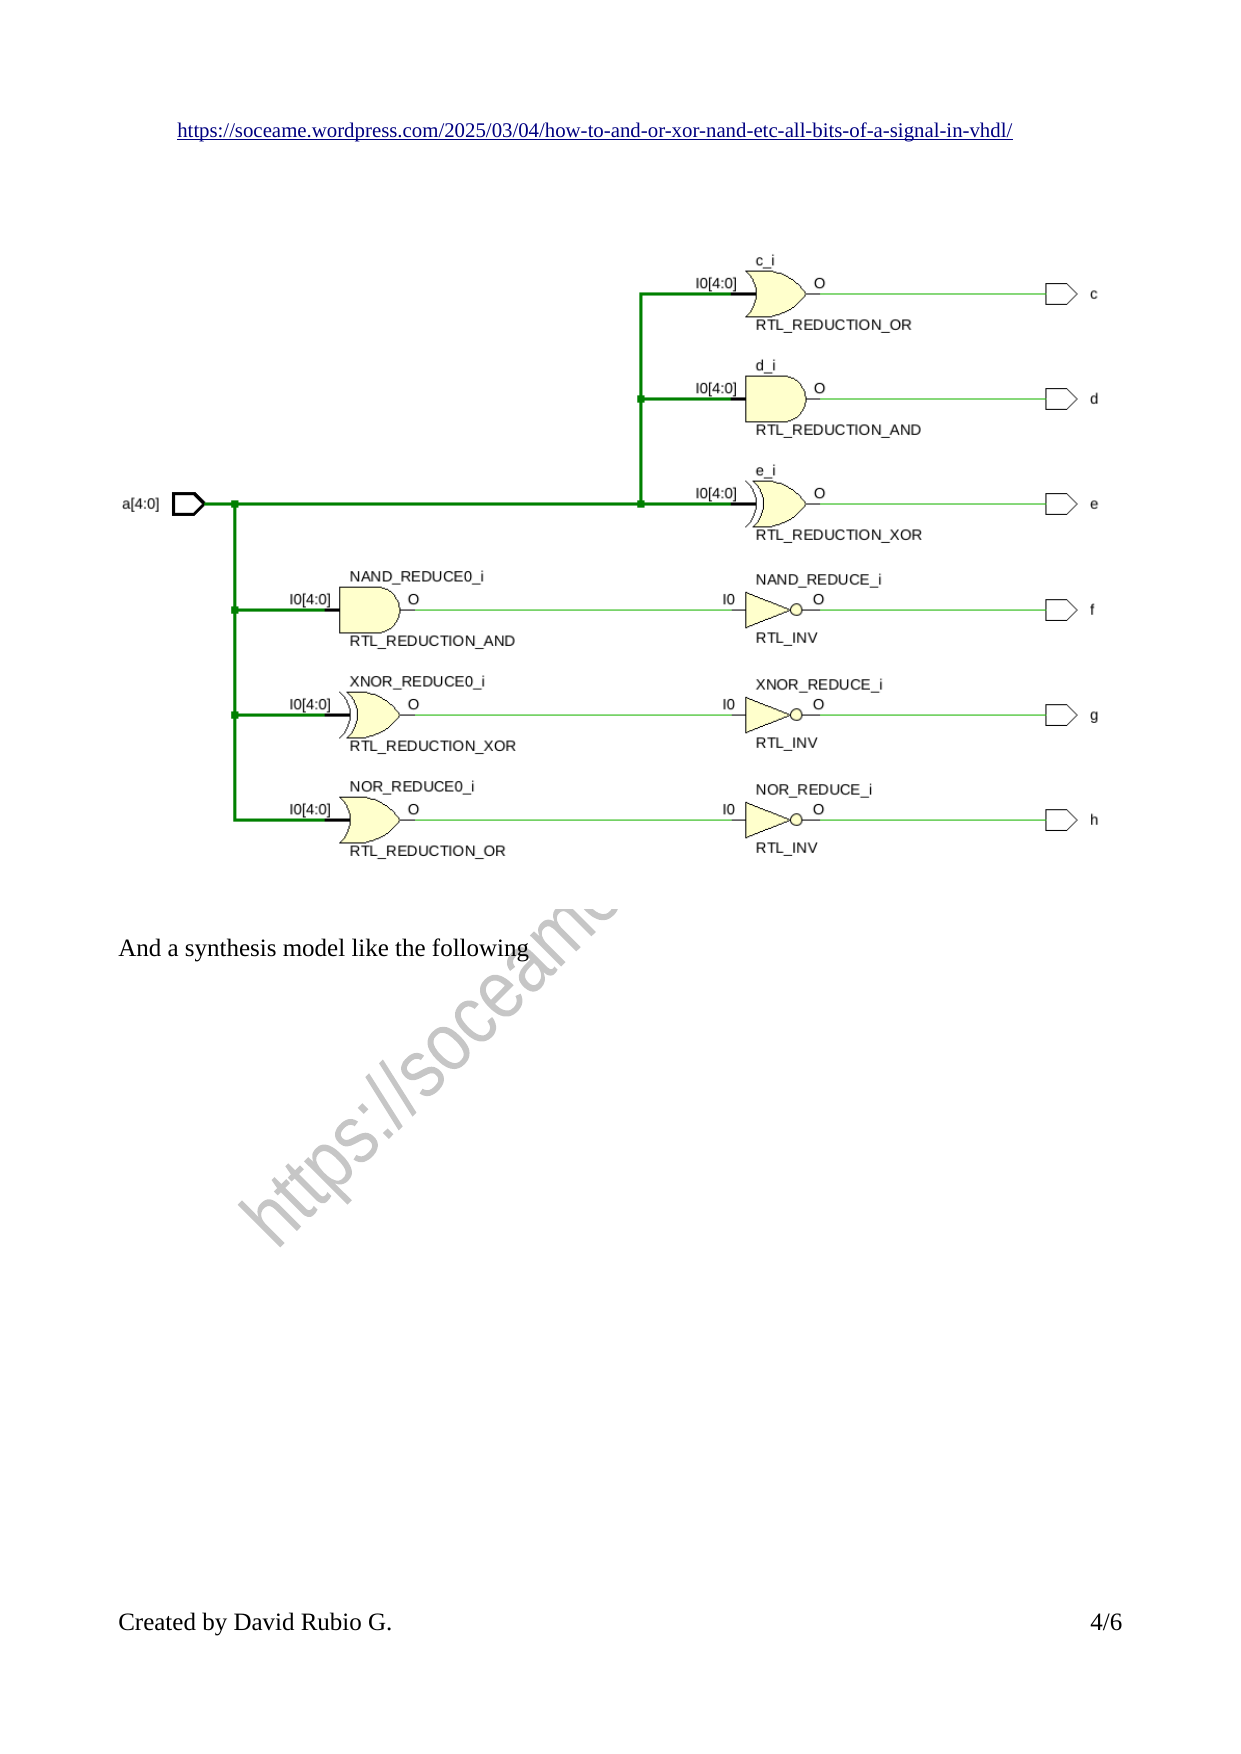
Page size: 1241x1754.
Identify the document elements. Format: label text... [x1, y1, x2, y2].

picture [118, 177, 1114, 909]
text [542, 933, 1122, 962]
text And a synthesis model like the following [118, 933, 555, 962]
